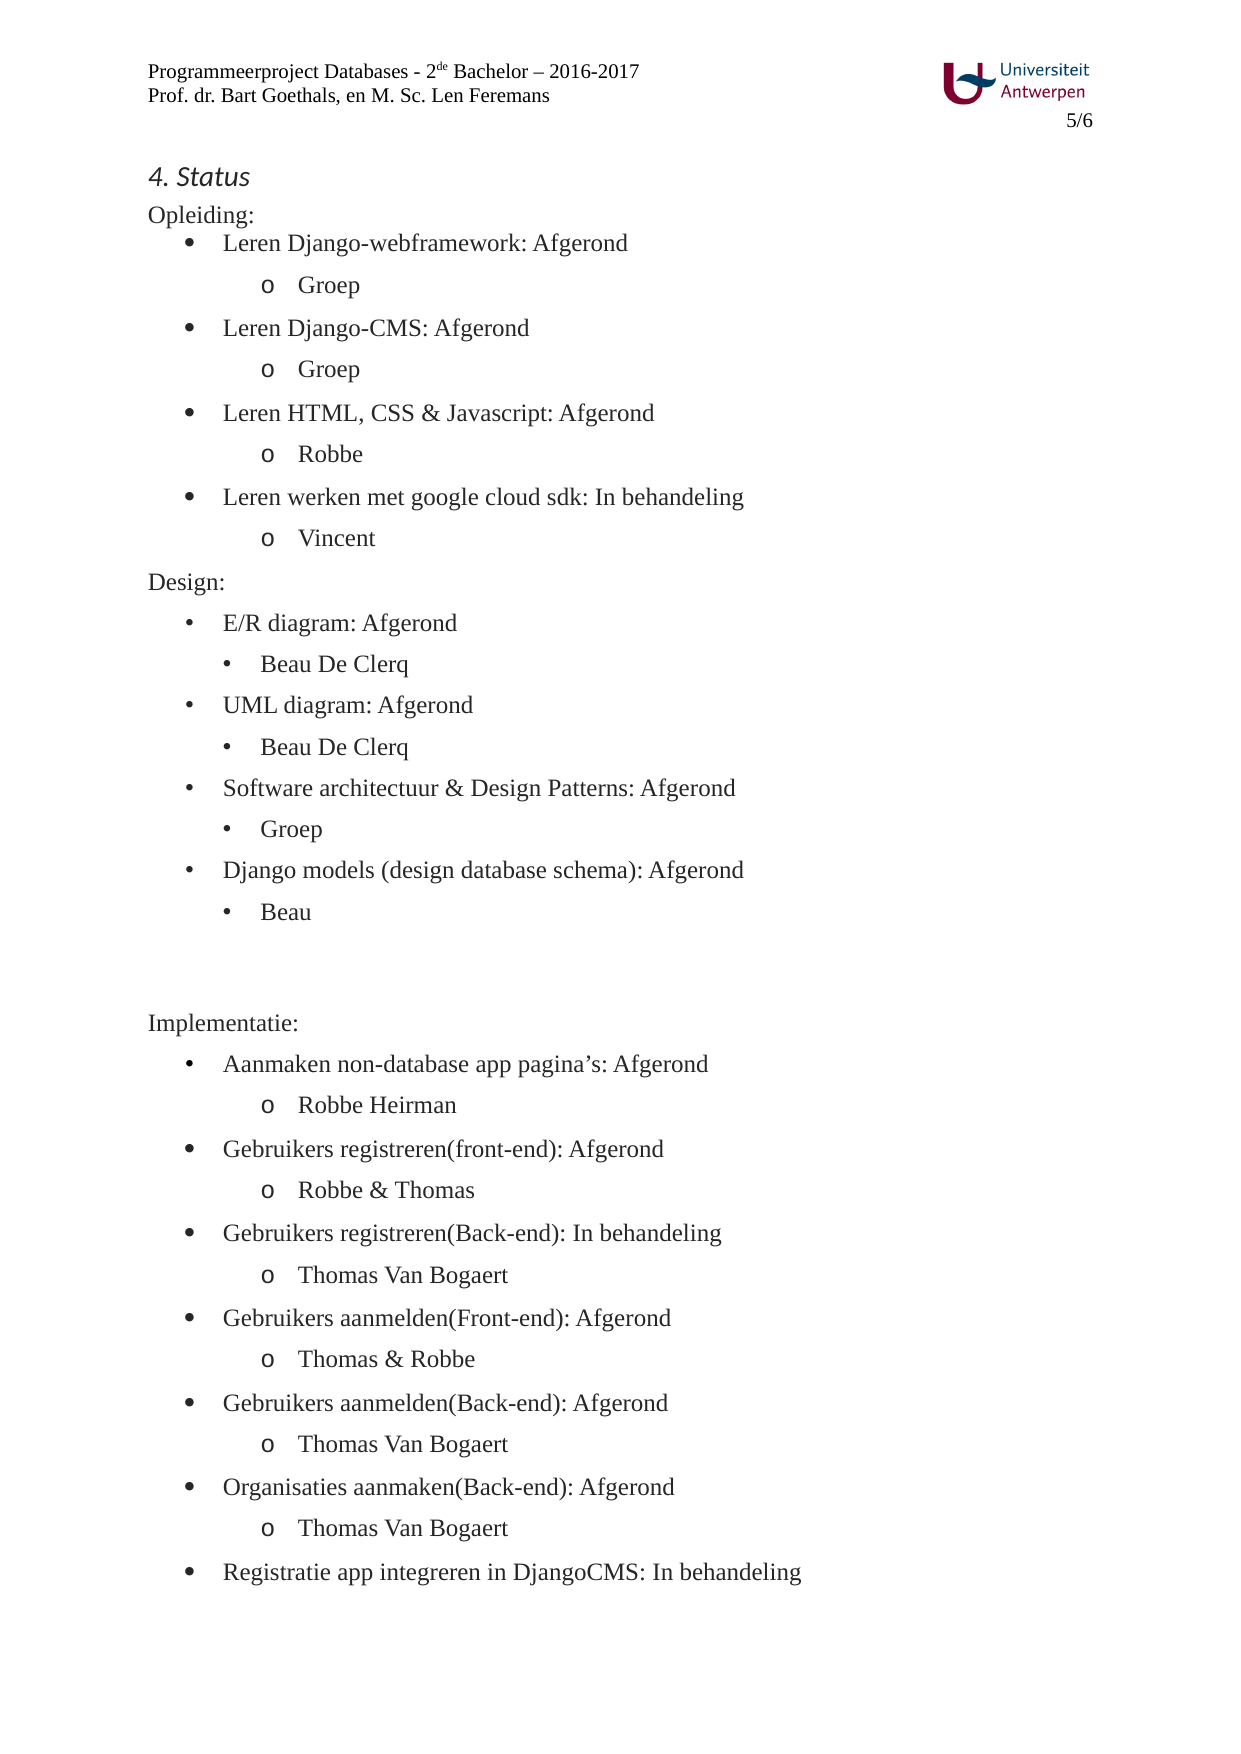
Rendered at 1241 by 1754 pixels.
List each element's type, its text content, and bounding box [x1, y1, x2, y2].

list Aanmaken non-database app pagina’s: Afgerond [185, 1049, 1093, 1078]
list Robbe & Thomas [260, 1175, 1093, 1206]
list Gebruikers registreren(Back-end): In behandeling [185, 1218, 1093, 1247]
list Leren Django-CMS: Afgerond [185, 313, 1093, 342]
list Beau De Clerq [223, 732, 1093, 761]
list Groep [260, 354, 1093, 385]
text Implementatie: [148, 1008, 1093, 1037]
list Software architectuur & Design Patterns: Afgerond [185, 773, 1093, 802]
list Thomas Van Bogaert [260, 1513, 1093, 1544]
list Thomas & Robbe [260, 1344, 1093, 1375]
text Design: [148, 567, 1093, 596]
list Thomas Van Bogaert [260, 1260, 1093, 1291]
list E/R diagram: Afgerond [185, 608, 1093, 637]
list Groep [260, 270, 1093, 301]
list Vincent [260, 523, 1093, 554]
list Groep [223, 814, 1093, 843]
list Leren werken met google cloud sdk: In behandeling [185, 482, 1093, 511]
list Django models (design database schema): Afgerond [185, 856, 1093, 884]
list Registratie app integreren in DjangoCMS: In behandeling [185, 1557, 1093, 1586]
picture [940, 59, 1093, 108]
list Leren Django-webframework: Afgerond [185, 228, 1093, 257]
list Beau [223, 897, 1093, 926]
list Thomas Van Bogaert [260, 1429, 1093, 1460]
list Robbe Heirman [260, 1091, 1093, 1121]
list Gebruikers registreren(front-end): Afgerond [185, 1134, 1093, 1163]
list UML diagram: Afgerond [185, 691, 1093, 719]
list Gebruikers aanmelden(Front-end): Afgerond [185, 1303, 1093, 1332]
list Leren HTML, CSS & Javascript: Afgerond [185, 398, 1093, 426]
list Gebruikers aanmelden(Back-end): Afgerond [185, 1388, 1093, 1416]
text Opleiding: [148, 200, 1093, 228]
list Robbe [260, 439, 1093, 470]
list Organisaties aanmaken(Back-end): Afgerond [185, 1472, 1093, 1501]
subtitle 4. Status [148, 158, 1093, 193]
list Beau De Clerq [223, 649, 1093, 678]
